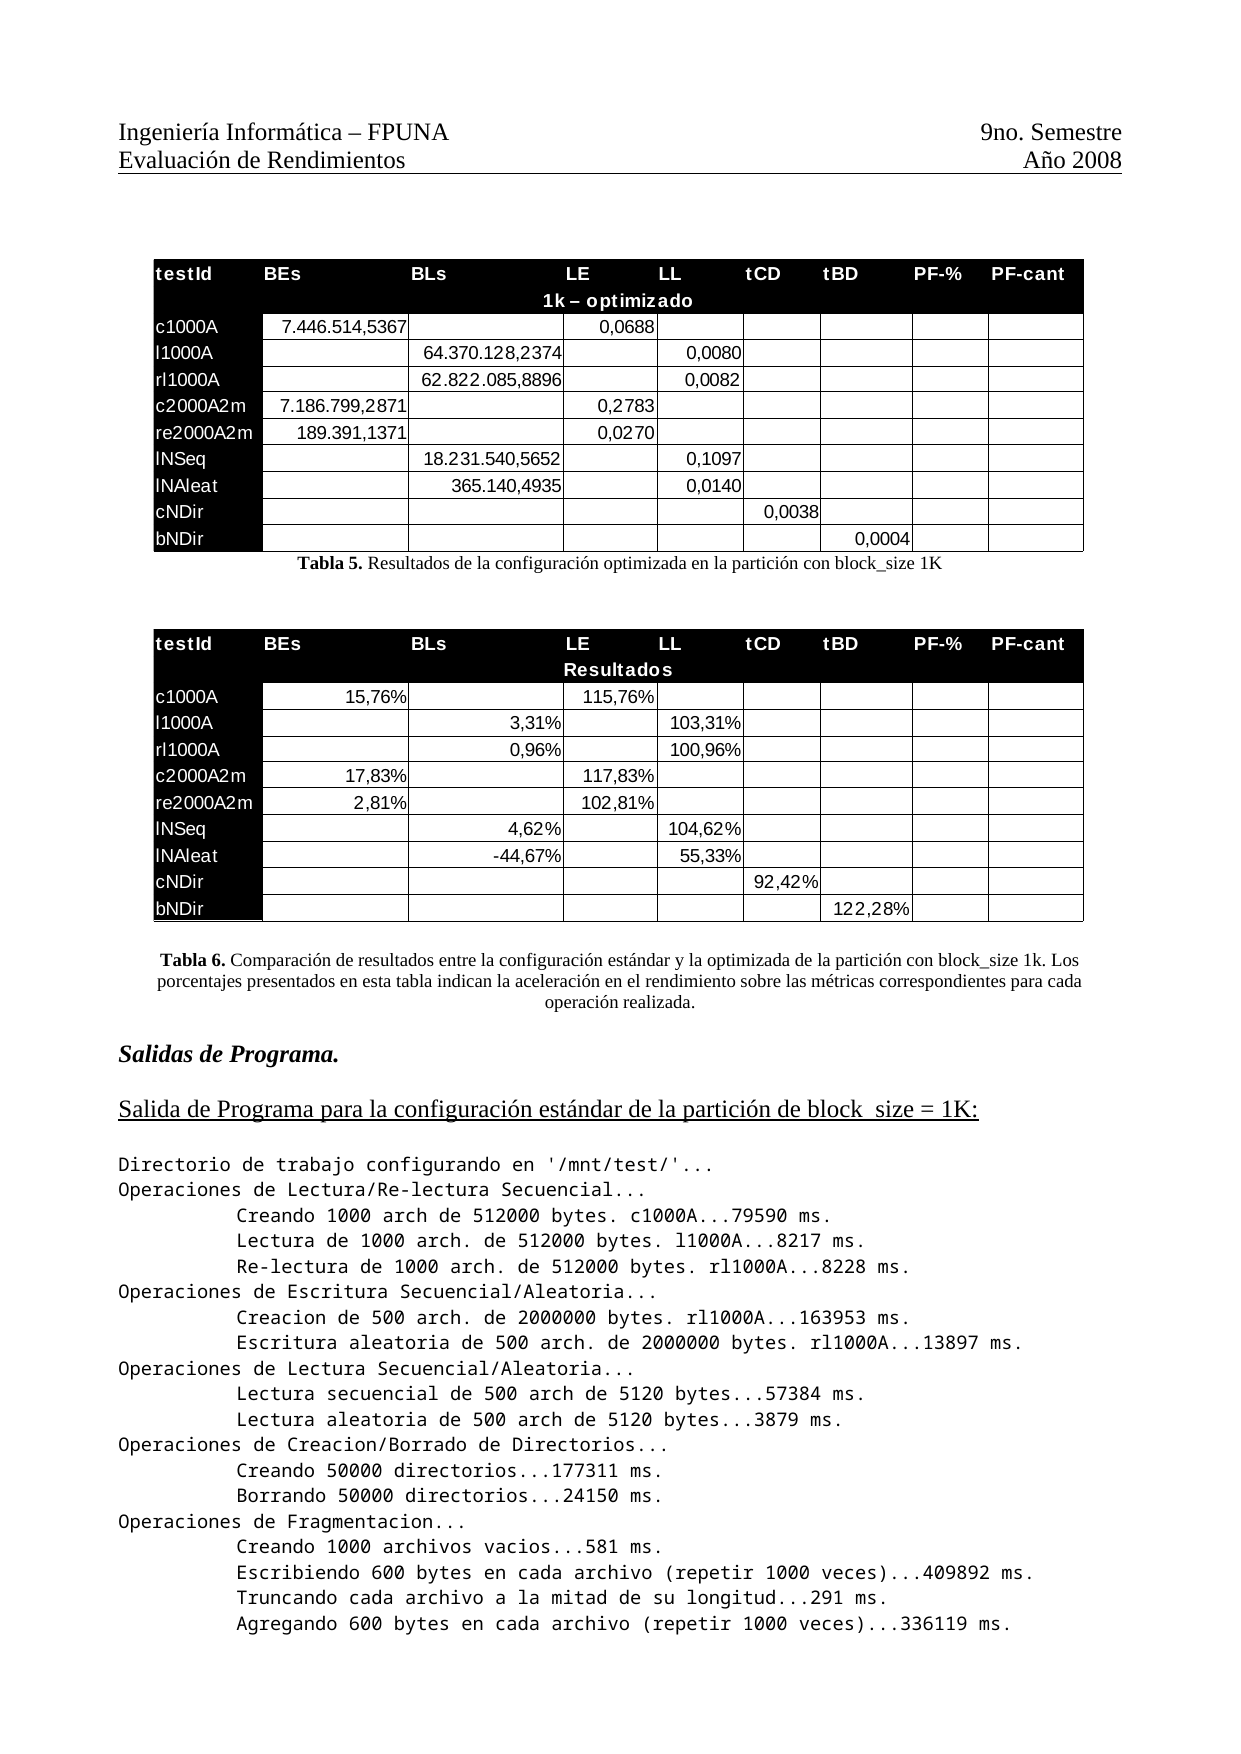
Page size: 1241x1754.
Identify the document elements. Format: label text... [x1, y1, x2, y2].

title Salidas de Programa. [118, 1040, 1122, 1068]
text Directorio de trabajo configurando en '/mnt/test/'... [118, 1151, 1122, 1176]
text Escribiendo 600 bytes en cada archivo (repetir 1000 veces)...409892 ms. [118, 1559, 1122, 1585]
text Lectura secuencial de 500 arch de 5120 bytes...57384 ms. [118, 1381, 1122, 1406]
text Borrando 50000 directorios...24150 ms. [118, 1483, 1122, 1508]
text Lectura de 1000 arch. de 512000 bytes. l1000A...8217 ms. [118, 1227, 1122, 1253]
text Operaciones de Escritura Secuencial/Aleatoria... [118, 1278, 1122, 1304]
text Creando 1000 arch de 512000 bytes. c1000A...79590 ms. [118, 1202, 1122, 1227]
text Truncando cada archivo a la mitad de su longitud...291 ms. [118, 1585, 1122, 1610]
text Escritura aleatoria de 500 arch. de 2000000 bytes. rl1000A...13897 ms. [118, 1329, 1122, 1355]
text Re-lectura de 1000 arch. de 512000 bytes. rl1000A...8228 ms. [118, 1253, 1122, 1278]
title Salida de Programa para la configuración estándar de la partición de block_size = 1K: [118, 1095, 1122, 1123]
text Creando 50000 directorios...177311 ms. [118, 1457, 1122, 1483]
text Lectura aleatoria de 500 arch de 5120 bytes...3879 ms. [118, 1406, 1122, 1432]
text Operaciones de Fragmentacion... [118, 1508, 1122, 1534]
text Operaciones de Lectura/Re-lectura Secuencial... [118, 1176, 1122, 1202]
text Operaciones de Lectura Secuencial/Aleatoria... [118, 1355, 1122, 1381]
text Creando 1000 archivos vacios...581 ms. [118, 1534, 1122, 1559]
text Tabla 6. Comparación de resultados entre la configuración estándar y la optimizada de la partición con block_size 1k. Los porcentajes presentados en esta tabla indican la aceleración en el rendimiento sobre las métricas correspondientes para cada operación realizada. [118, 950, 1122, 1012]
text Operaciones de Creacion/Borrado de Directorios... [118, 1432, 1122, 1457]
text Agregando 600 bytes en cada archivo (repetir 1000 veces)...336119 ms. [118, 1610, 1122, 1636]
text Tabla 5. Resultados de la configuración optimizada en la partición con block_size 1K [118, 259, 1122, 574]
text Creacion de 500 arch. de 2000000 bytes. rl1000A...163953 ms. [118, 1304, 1122, 1329]
